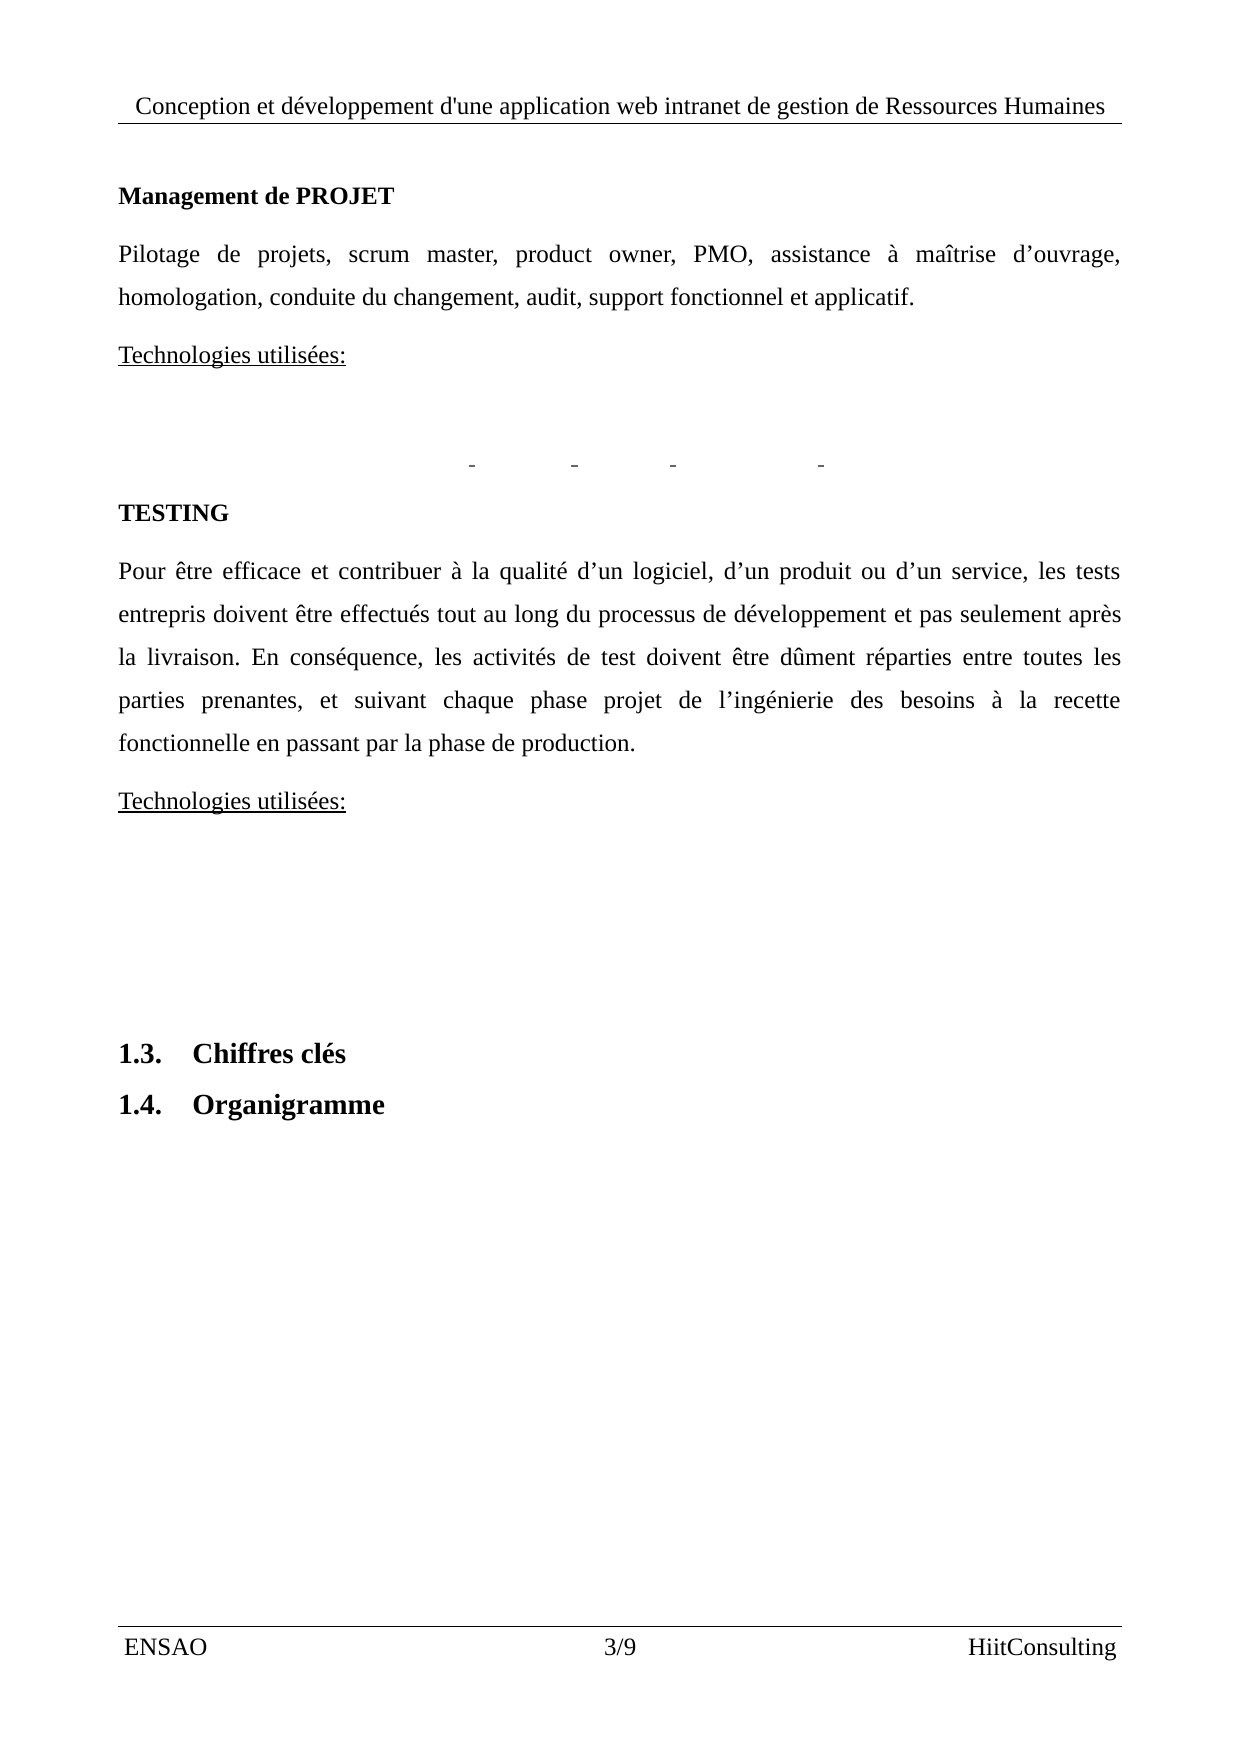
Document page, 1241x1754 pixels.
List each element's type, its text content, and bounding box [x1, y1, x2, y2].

text Technologies utilisées: [118, 786, 1122, 815]
subtitle Management de PROJET [118, 181, 1122, 209]
text Pilotage de projets, scrum master, product owner, PMO, assistance à maîtrise d’ouvrage, homologation, conduite du changement, audit, support fonctionnel et applicatif. [118, 239, 1122, 311]
text 1.3. Chiffres clés 1.4. Organigramme [118, 1037, 1122, 1121]
text Pour être efficace et contribuer à la qualité d’un logiciel, d’un produit ou d’un service, les tests entrepris doivent être effectués tout au long du processus de développement et pas seulement après la livraison. En conséquence, les activités de test doivent être dûment réparties entre toutes les parties prenantes, et suivant chaque phase projet de l’ingénierie des besoins à la recette fonctionnelle en passant par la phase de production. [118, 556, 1122, 757]
subtitle TESTING [118, 498, 1122, 527]
text Technologies utilisées: [118, 340, 1122, 368]
